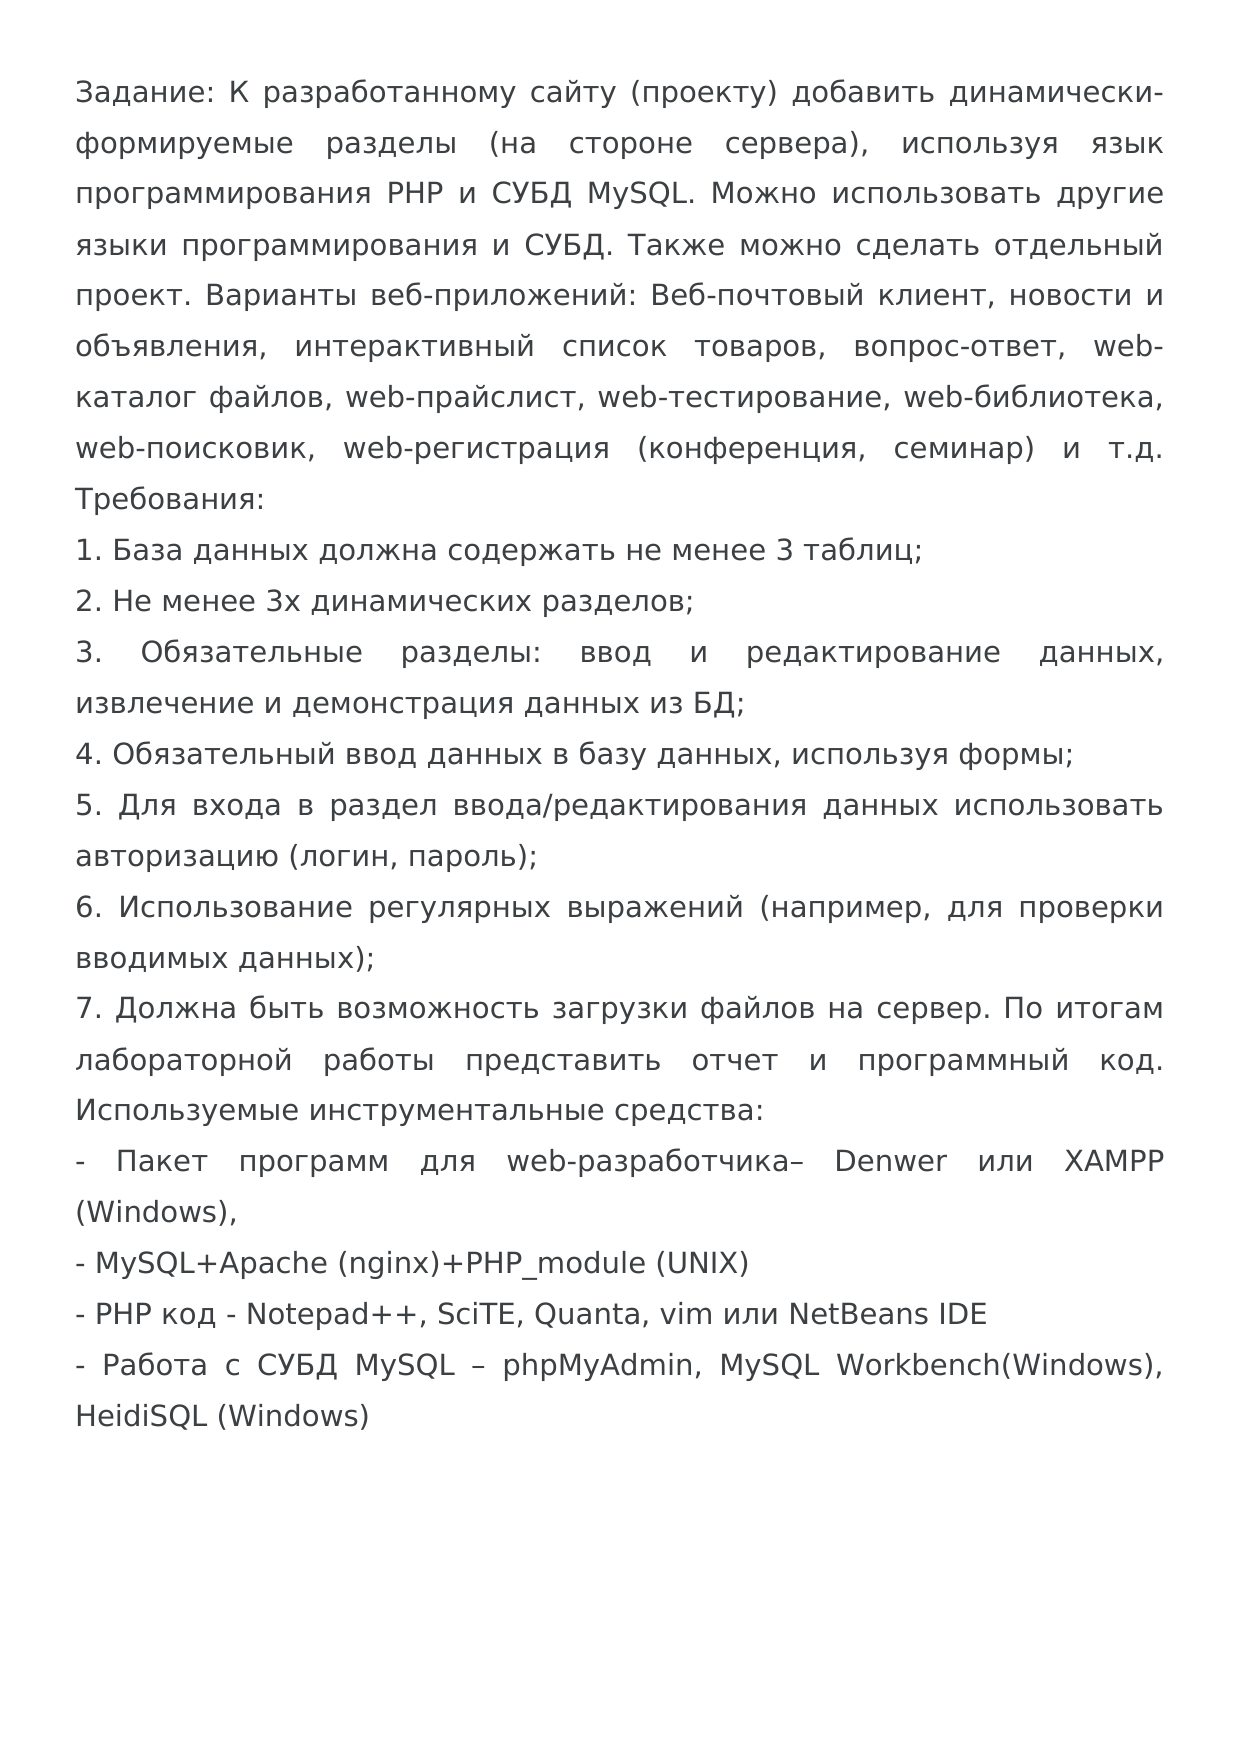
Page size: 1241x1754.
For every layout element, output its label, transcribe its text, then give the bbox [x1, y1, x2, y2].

text - Работа с СУБД MySQL – phpMyAdmin, MySQL Workbench(Windows), HeidiSQL (Windows) [75, 1348, 1165, 1433]
text 2. Не менее 3х динамических разделов; [75, 584, 1165, 618]
text 7. Должна быть возможность загрузки файлов на сервер. По итогам лабораторной работы представить отчет и программный код. Используемые инструментальные средства: [75, 992, 1165, 1128]
text 6. Использование регулярных выражений (например, для проверки вводимых данных); [75, 890, 1165, 975]
text - PHP код - Notepad++, SciTE, Quanta, vim или NetBeans IDE [75, 1297, 1165, 1331]
text 5. Для входа в раздел ввода/редактирования данных использовать авторизацию (логин, пароль); [75, 788, 1165, 873]
text 3. Обязательные разделы: ввод и редактирование данных, извлечение и демонстрация данных из БД; [75, 635, 1165, 720]
text 1. База данных должна содержать не менее 3 таблиц; [75, 533, 1165, 567]
text Задание: К разработанному сайту (проекту) добавить динамически-формируемые разделы (на стороне сервера), используя язык программирования PHP и СУБД MySQL. Можно использовать другие языки программирования и СУБД. Также можно сделать отдельный проект. Варианты веб-приложений: Веб-почтовый клиент, новости и объявления, интерактивный список товаров, вопрос-ответ, web-каталог файлов, web-прайслист, web-тестирование, web-библиотека, web-поисковик, web-регистрация (конференция, семинар) и т.д. Требования: [75, 75, 1165, 516]
text - MySQL+Apache (nginx)+PHP_module (UNIX) [75, 1247, 1165, 1281]
text 4. Обязательный ввод данных в базу данных, используя формы; [75, 737, 1165, 771]
text - Пакет программ для web-разработчика– Denwer или XAMPP (Windows), [75, 1145, 1165, 1229]
